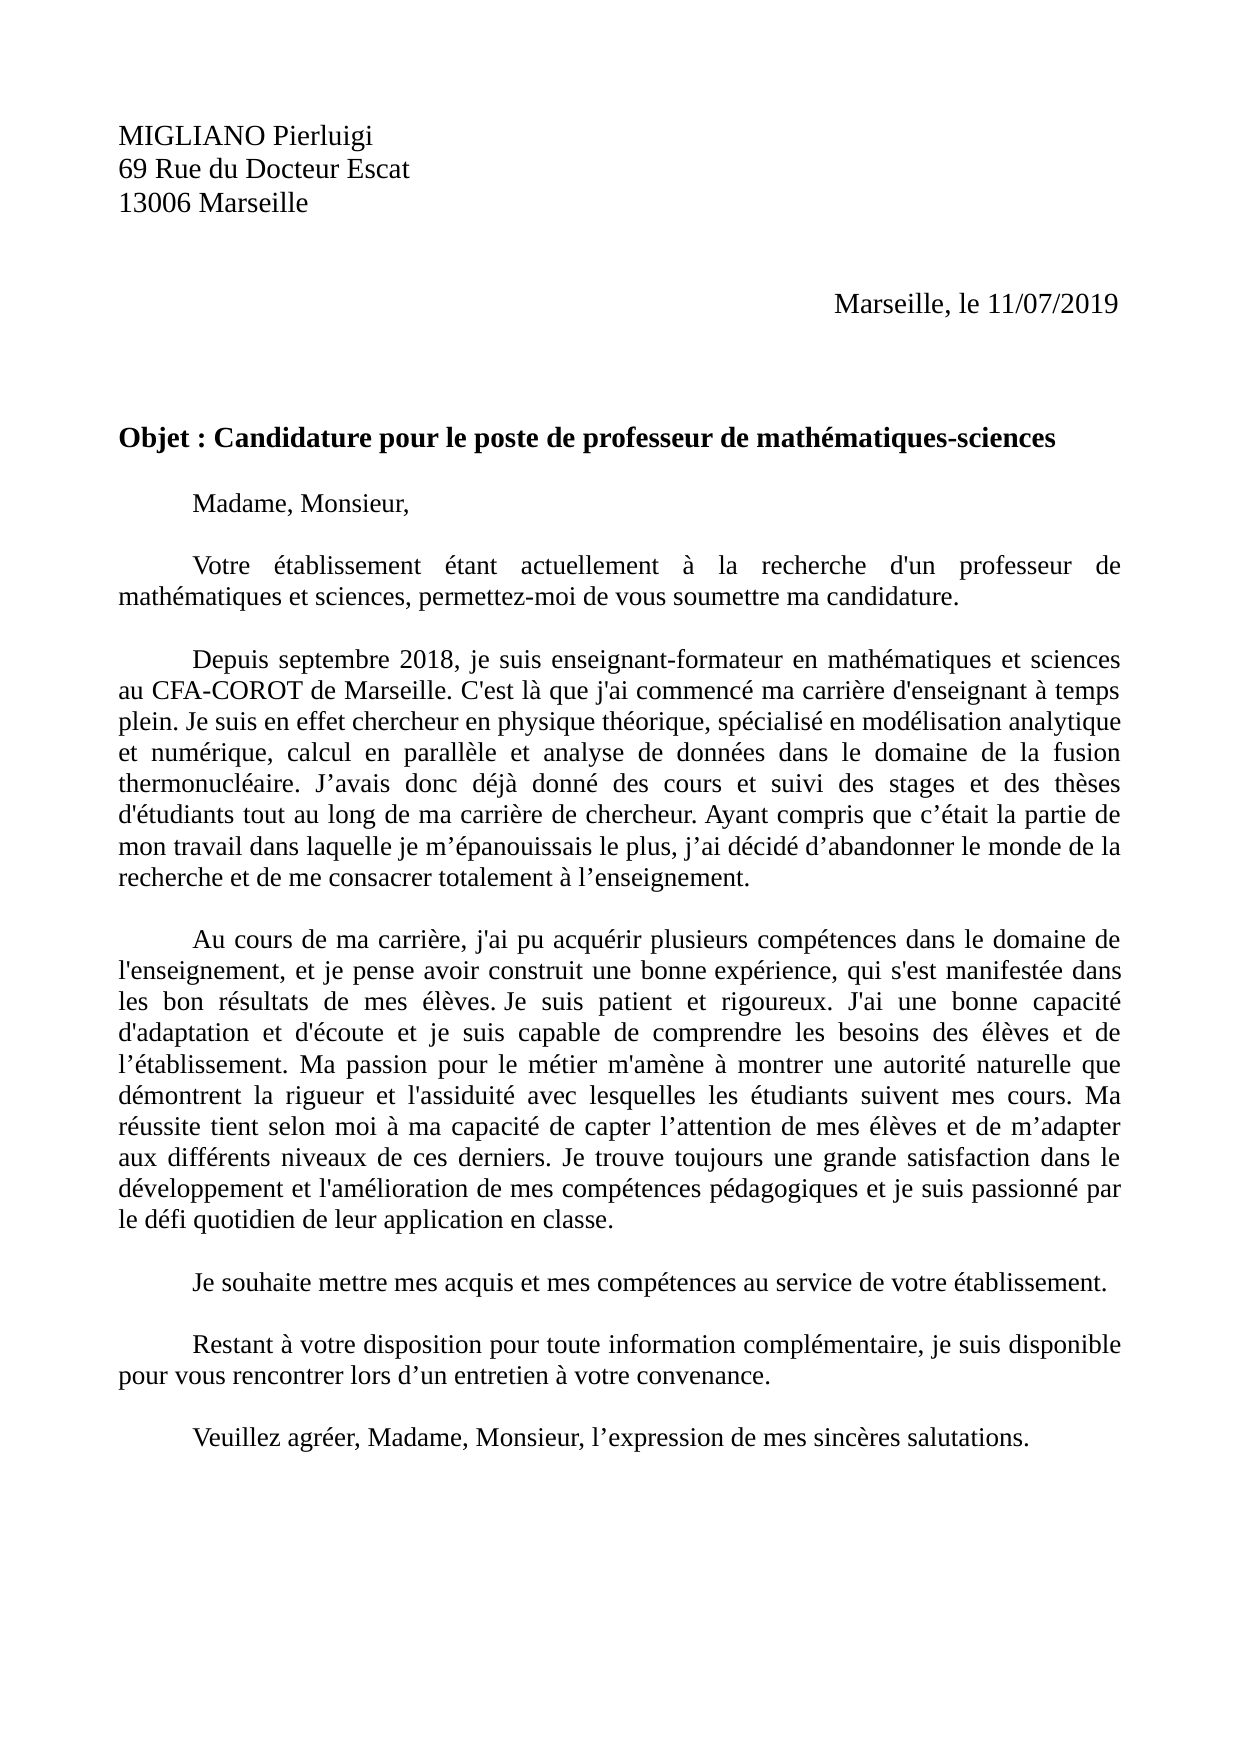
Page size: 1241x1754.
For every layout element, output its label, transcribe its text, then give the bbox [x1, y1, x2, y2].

text Votre établissement étant actuellement à la recherche d'un professeur de mathématiques et sciences, permettez-moi de vous soumettre ma candidature. [118, 549, 1122, 612]
text Madame, Monsieur, [118, 487, 1122, 518]
text Depuis septembre 2018, je suis enseignant-formateur en mathématiques et sciences au CFA-COROT de Marseille. C'est là que j'ai commencé ma carrière d'enseignant à temps plein. Je suis en effet chercheur en physique théorique, spécialisé en modélisation analytique et numérique, calcul en parallèle et analyse de données dans le domaine de la fusion thermonucléaire. J’avais donc déjà donné des cours et suivi des stages et des thèses d'étudiants tout au long de ma carrière de chercheur. Ayant compris que c’était la partie de mon travail dans laquelle je m’épanouissais le plus, j’ai décidé d’abandonner le monde de la recherche et de me consacrer totalement à l’enseignement. [118, 643, 1122, 892]
text Au cours de ma carrière, j'ai pu acquérir plusieurs compétences dans le domaine de l'enseignement, et je pense avoir construit une bonne expérience, qui s'est manifestée dans les bon résultats de mes élèves. Je suis patient et rigoureux. J'ai une bonne capacité d'adaptation et d'écoute et je suis capable de comprendre les besoins des élèves et de l’établissement. Ma passion pour le métier m'amène à montrer une autorité naturelle que démontrent la rigueur et l'assiduité avec lesquelles les étudiants suivent mes cours. Ma réussite tient selon moi à ma capacité de capter l’attention de mes élèves et de m’adapter aux différents niveaux de ces derniers. Je trouve toujours une grande satisfaction dans le développement et l'amélioration de mes compétences pédagogiques et je suis passionné par le défi quotidien de leur application en classe. [118, 923, 1122, 1234]
text Veuillez agréer, Madame, Monsieur, l’expression de mes sincères salutations. [118, 1421, 1122, 1453]
text MIGLIANO Pierluigi [118, 118, 1122, 152]
text 13006 Marseille [118, 185, 1122, 219]
text Restant à votre disposition pour toute information complémentaire, je suis disponible pour vous rencontrer lors d’un entretien à votre convenance. [118, 1328, 1122, 1390]
text Marseille, le 11/07/2019 [118, 286, 1122, 319]
text 69 Rue du Docteur Escat [118, 152, 1122, 185]
text Je souhaite mettre mes acquis et mes compétences au service de votre établissement. [118, 1266, 1122, 1297]
text Objet : Candidature pour le poste de professeur de mathématiques-sciences [118, 420, 1122, 453]
